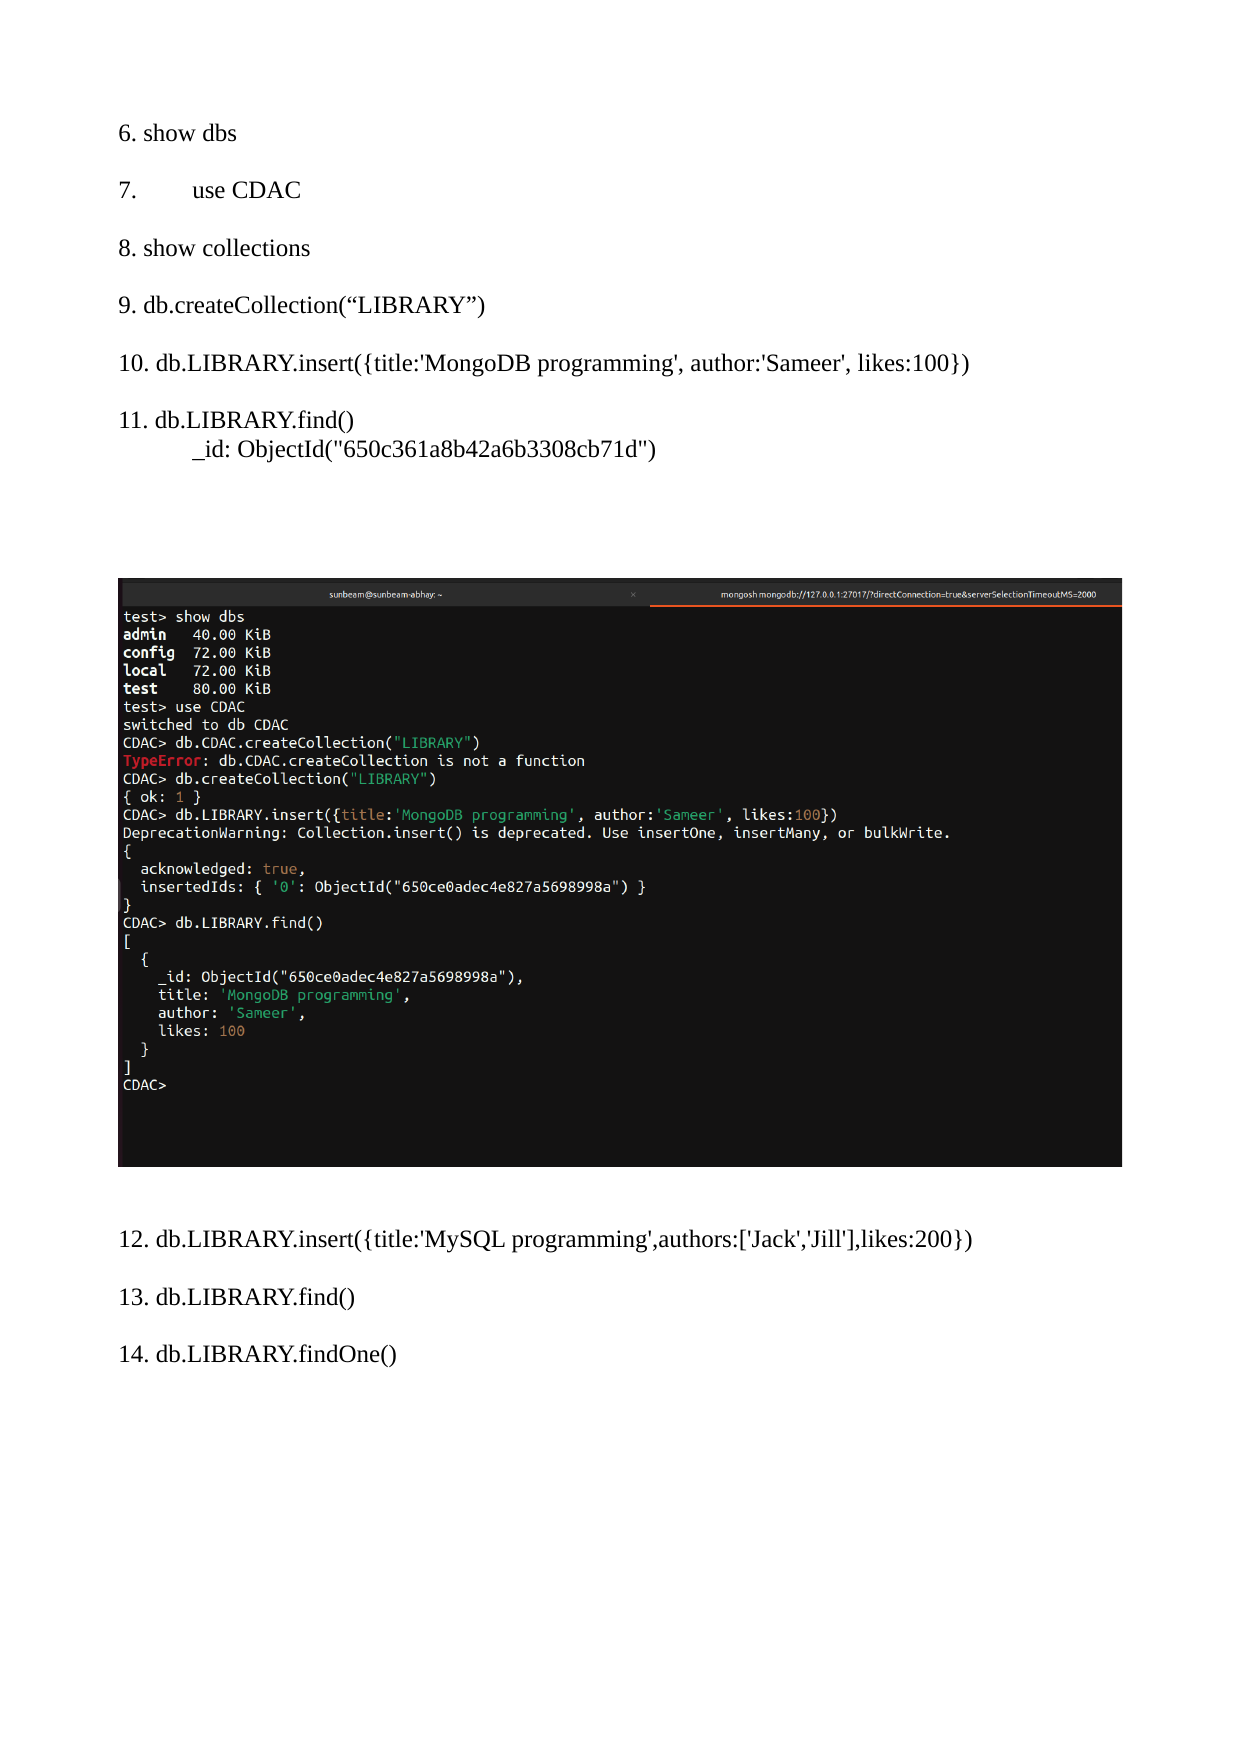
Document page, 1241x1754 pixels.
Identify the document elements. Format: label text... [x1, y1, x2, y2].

text 8. show collections [118, 233, 1122, 262]
text 6. show dbs [118, 118, 1122, 147]
text 11. db.LIBRARY.find() [118, 406, 1122, 434]
picture [118, 578, 1123, 1167]
text 10. db.LIBRARY.insert({title:'MongoDB programming', author:'Sameer', likes:100}) [118, 348, 1122, 377]
text 9. db.createCollection(“LIBRARY”) [118, 291, 1122, 319]
text 12. db.LIBRARY.insert({title:'MySQL programming',authors:['Jack','Jill'],likes:200}) [118, 1224, 1122, 1253]
text 14. db.LIBRARY.findOne() [118, 1339, 1122, 1368]
text 7. use CDAC [118, 176, 1122, 204]
text _id: ObjectId("650c361a8b42a6b3308cb71d") [118, 434, 1122, 463]
text 13. db.LIBRARY.find() [118, 1282, 1122, 1311]
